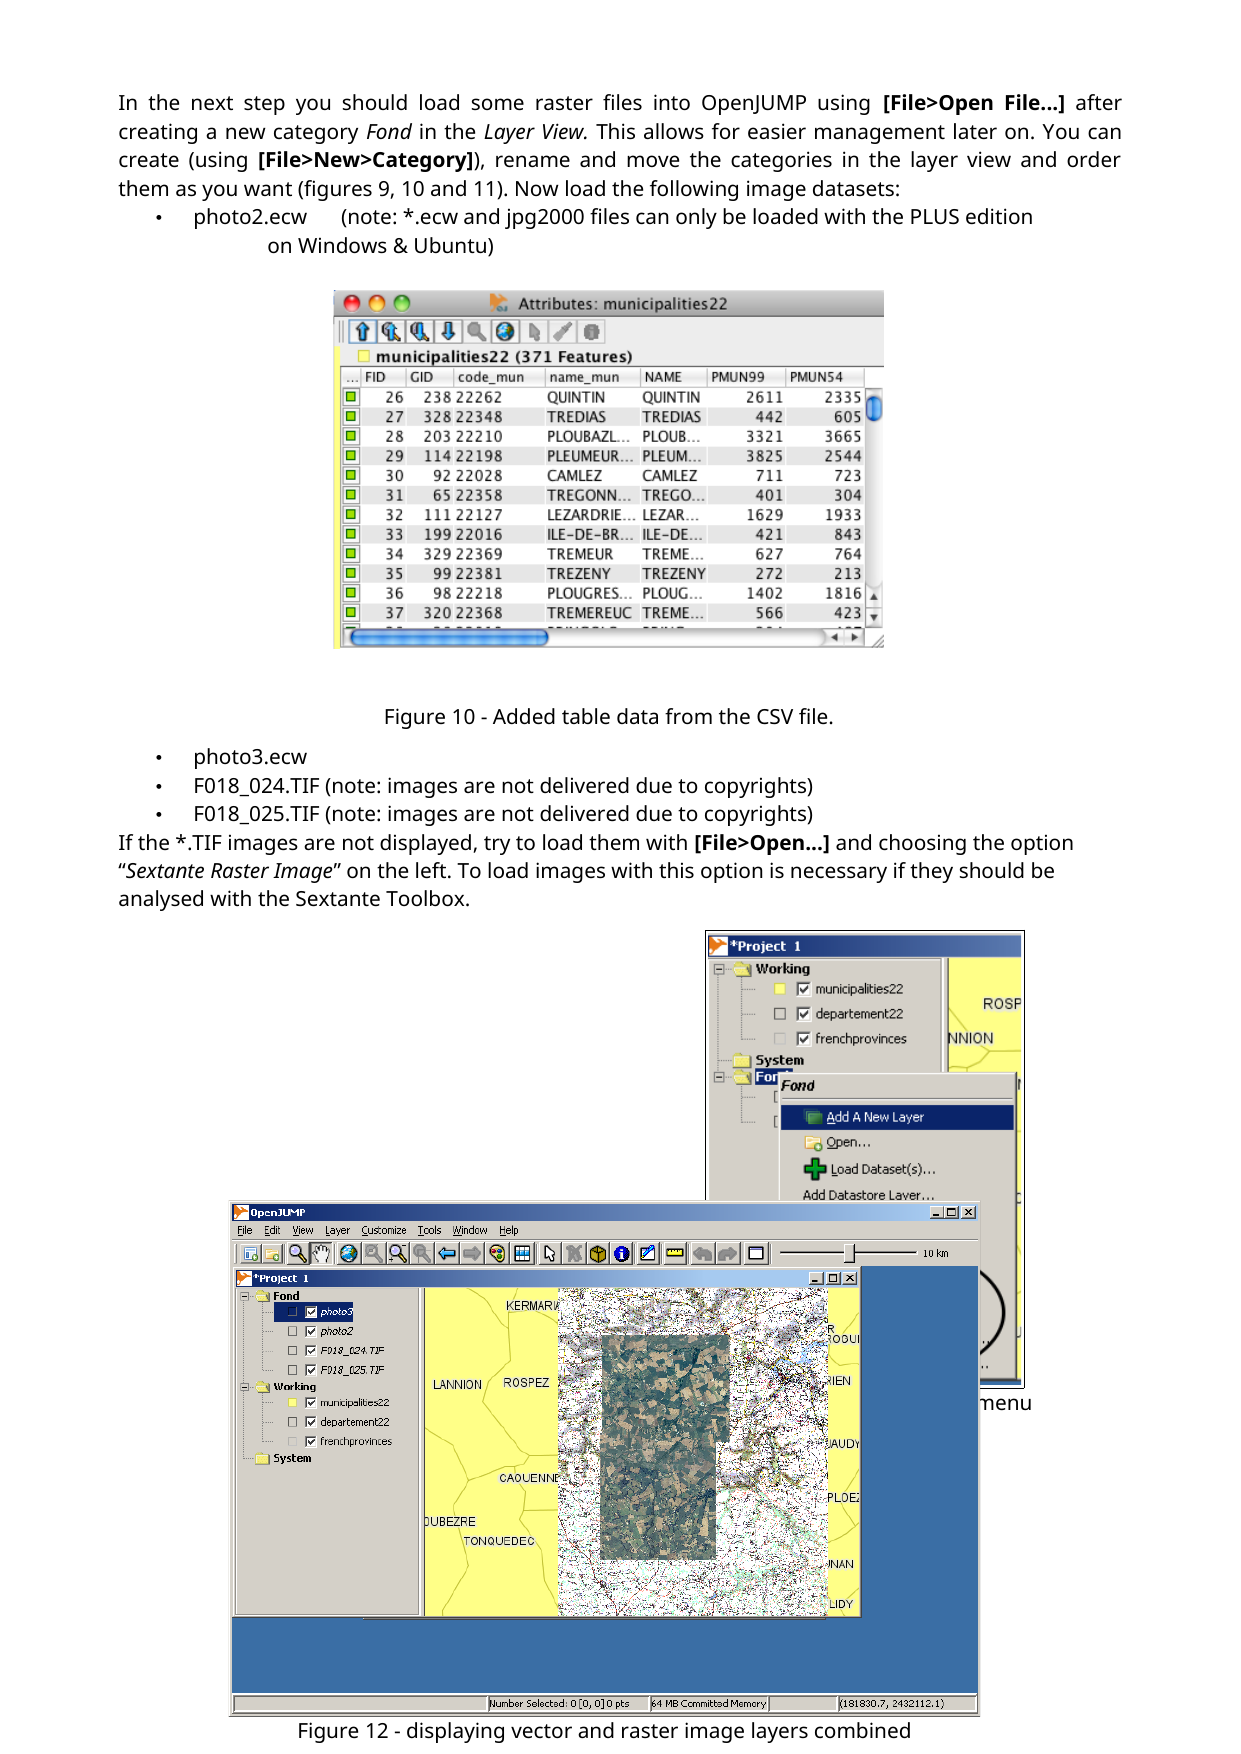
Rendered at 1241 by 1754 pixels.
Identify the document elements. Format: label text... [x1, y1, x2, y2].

table_header [706, 931, 1024, 1388]
text Figure 14 - Added table data from the CSV file. [281, 702, 936, 731]
text If the *.TIF images are not displayed, try to load them with [File>Open...] and choosing the option “Sextante Raster Image” on the left. To load images with this option is necessary if they should be analysed with the Sextante Toolbox. [118, 828, 1122, 913]
list F018_024.TIF (note: images are not delivered due to copyrights) [156, 771, 1122, 799]
list photo2.ecw (note: *.ecw and jpg2000 files can only be loaded with the PLUS edition on Windows & Ubuntu) [156, 202, 1122, 259]
text Figure 11 - displaying vector and raster image layers combined [245, 1717, 964, 1745]
picture [333, 290, 884, 649]
text In the next step you should load some raster files into OpenJUMP using [File>Open File...] after creating a new category Fond in the Layer View. This allows for easier management later on. You can create (using [File>New>Category]), rename and move the categories in the layer view and order them as you want (figures 9, 10 and 11). Now load the following image datasets: [118, 88, 1122, 202]
table_header [620, 913, 1096, 1459]
table_header [118, 913, 620, 1459]
list photo3.ecw [156, 259, 1122, 771]
list F018_025.TIF (note: images are not delivered due to copyrights) [156, 799, 1122, 828]
picture [228, 932, 1022, 1717]
